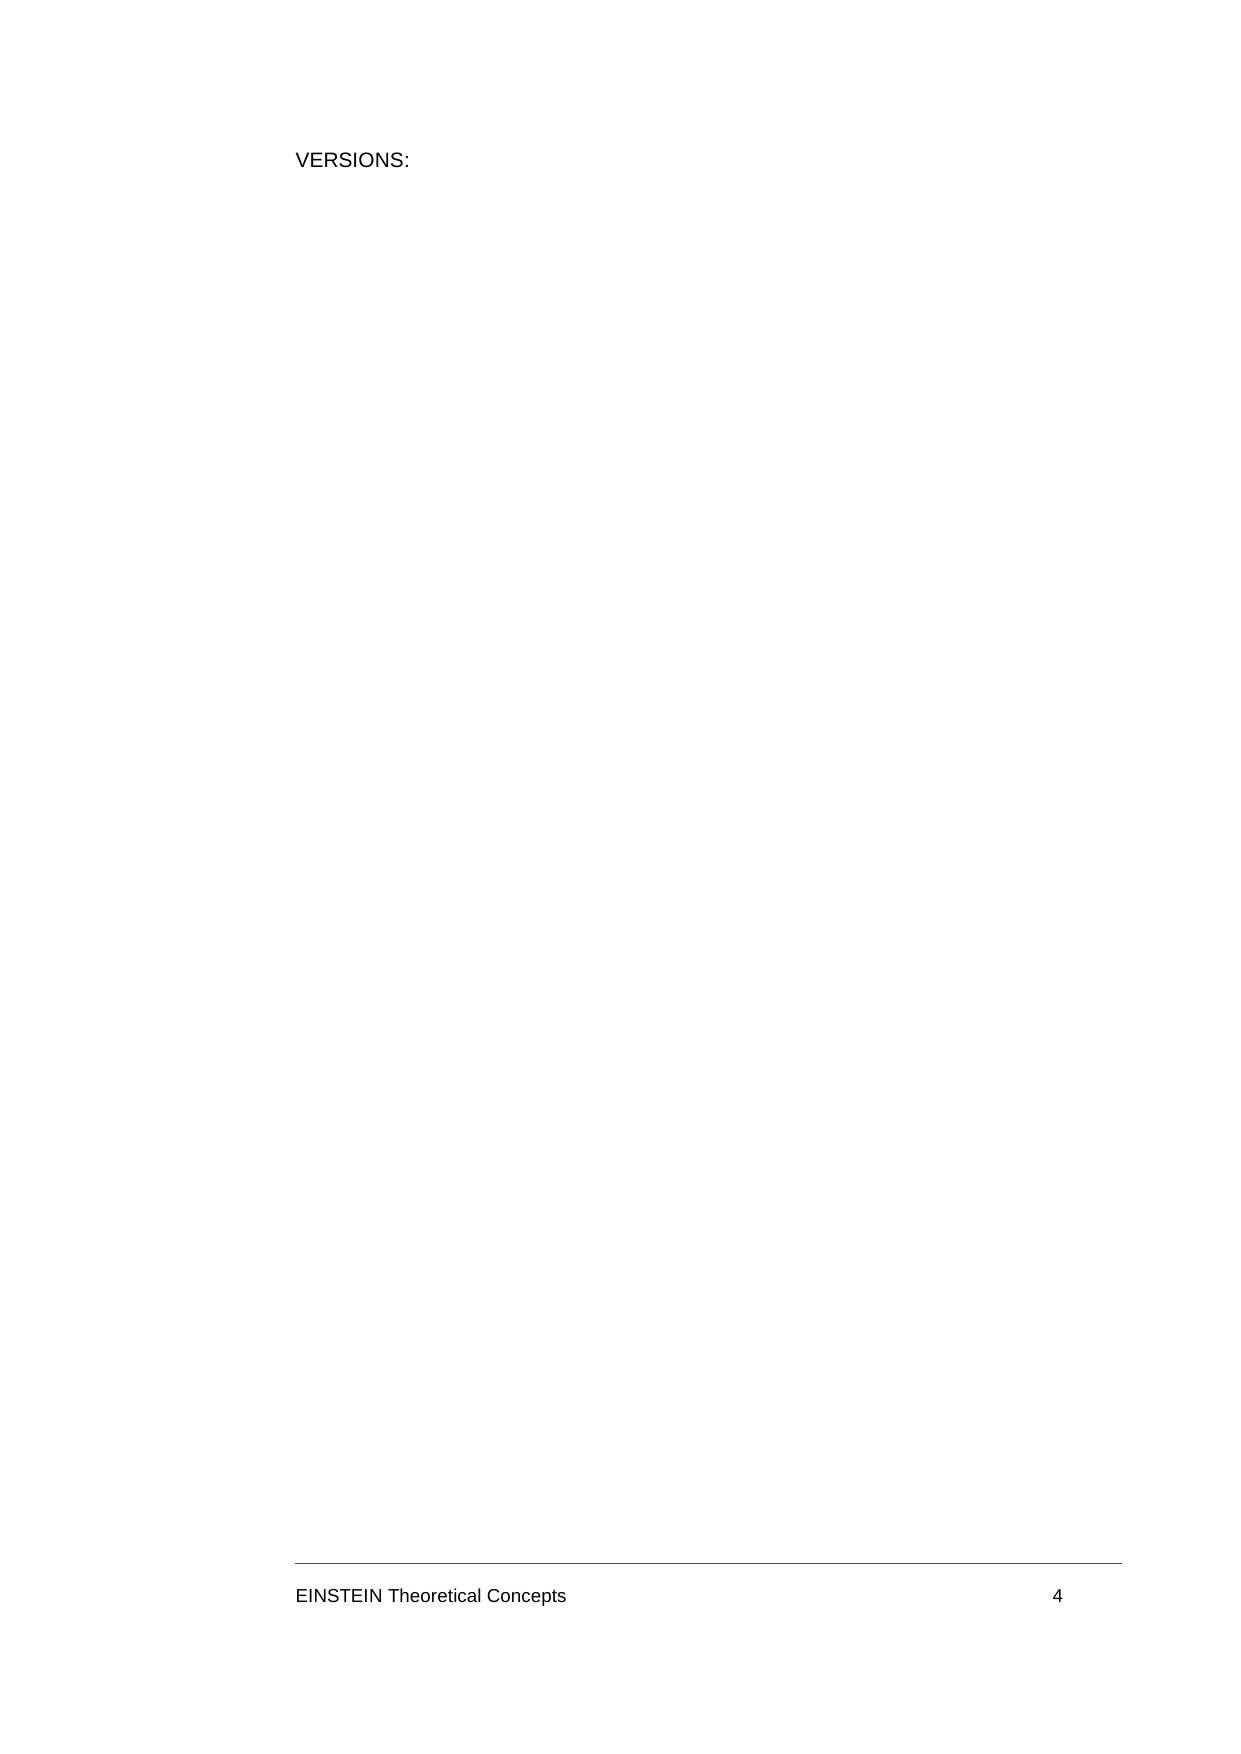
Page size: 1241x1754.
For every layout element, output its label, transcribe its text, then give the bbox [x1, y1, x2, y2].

text VERSIONS: [295, 148, 1122, 172]
